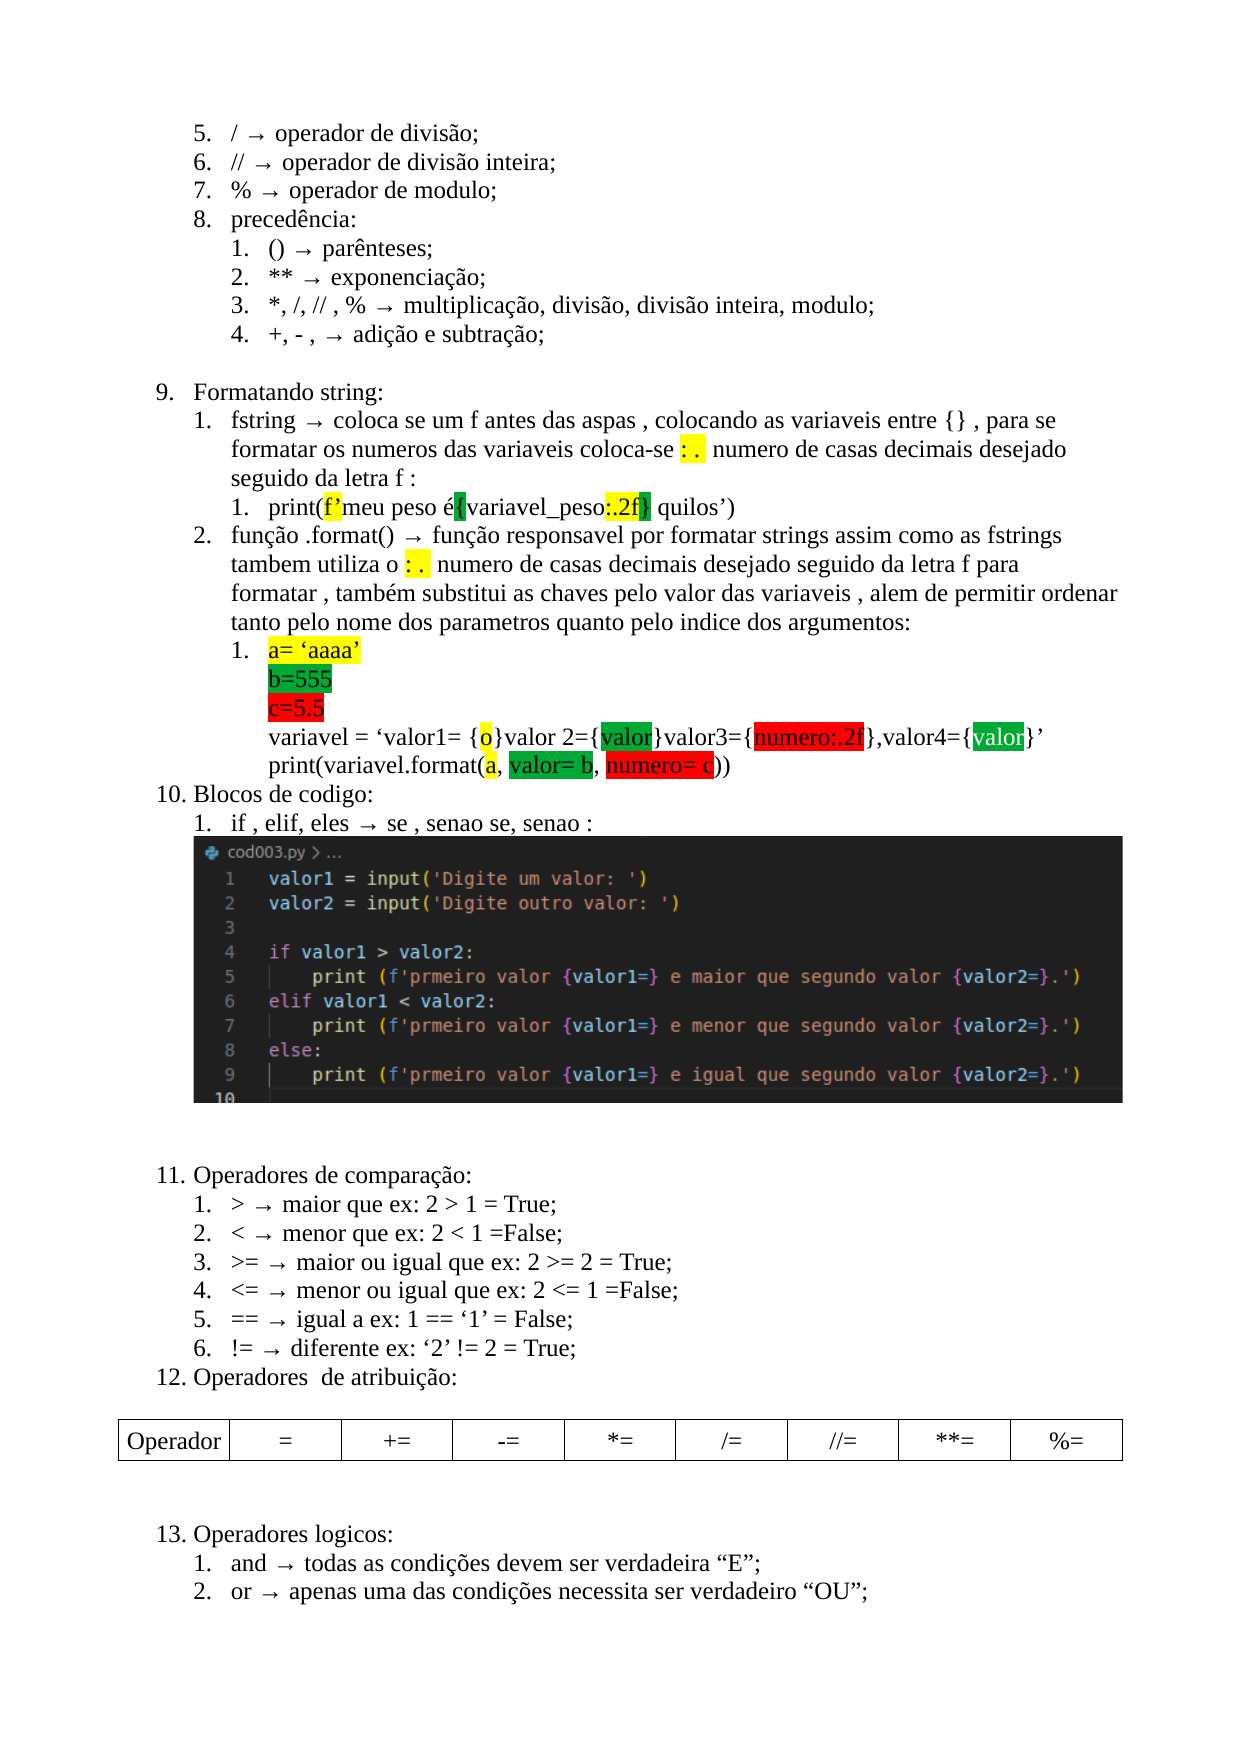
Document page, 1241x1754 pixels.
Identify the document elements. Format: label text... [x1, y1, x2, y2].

list if , elif, eles → se , senao se, senao : [193, 808, 1122, 836]
list variavel = ‘valor1= {o}valor 2={valor}valor3={numero:.2f},valor4={valor}’ [231, 722, 1122, 751]
list fstring → coloca se um f antes das aspas , colocando as variaveis entre {} , para se formatar os numeros das variaveis coloca-se : . numero de casas decimais desejado seguido da letra f : [193, 406, 1122, 492]
list precedência: [193, 204, 1122, 233]
list Operadores logicos: [156, 1519, 1122, 1548]
list Operadores de comparação: [156, 1160, 1122, 1189]
list Formatando string: [156, 377, 1122, 406]
table_header *= [565, 1420, 675, 1460]
list // → operador de divisão inteira; [193, 147, 1122, 176]
list / → operador de divisão; [193, 118, 1122, 147]
list and → todas as condições devem ser verdadeira “E”; [193, 1548, 1122, 1576]
list função .format() → função responsavel por formatar strings assim como as fstrings tambem utiliza o : . numero de casas decimais desejado seguido da letra f para formatar , também substitui as chaves pelo valor das variaveis , alem de permitir ordenar tanto pelo nome dos parametros quanto pelo indice dos argumentos: [193, 521, 1122, 636]
list > → maior que ex: 2 > 1 = True; [193, 1189, 1122, 1218]
list < → menor que ex: 2 < 1 =False; [193, 1218, 1122, 1247]
list >= → maior ou igual que ex: 2 >= 2 = True; [193, 1247, 1122, 1275]
list != → diferente ex: ‘2’ != 2 = True; [193, 1333, 1122, 1362]
table_header //= [788, 1420, 898, 1460]
list or → apenas uma das condições necessita ser verdadeiro “OU”; [193, 1576, 1122, 1605]
list () → parênteses; [231, 233, 1122, 262]
list a= ‘aaaa’ [231, 636, 1122, 664]
list print(f’meu peso é{variavel_peso:.2f} quilos’) [231, 492, 1122, 521]
list == → igual a ex: 1 == ‘1’ = False; [193, 1304, 1122, 1333]
list % → operador de modulo; [193, 176, 1122, 204]
list *, /, // , % → multiplicação, divisão, divisão inteira, modulo; [231, 291, 1122, 319]
list Operadores de atribuição: [156, 1362, 1122, 1390]
table_header **= [899, 1420, 1010, 1460]
table_header += [342, 1420, 452, 1460]
table_header %= [1011, 1420, 1122, 1460]
list Blocos de codigo: [156, 779, 1122, 808]
list +, - , → adição e subtração; [231, 319, 1122, 348]
list print(variavel.format(a, valor= b, numero= c)) [231, 751, 1122, 779]
table_header = [230, 1420, 341, 1460]
list c=5.5 [231, 693, 1122, 722]
list <= → menor ou igual que ex: 2 <= 1 =False; [193, 1275, 1122, 1304]
list b=555 [231, 664, 1122, 693]
table_header -= [453, 1420, 564, 1460]
picture [193, 836, 1123, 1103]
list ** → exponenciação; [231, 262, 1122, 291]
table_header Operador [119, 1420, 229, 1460]
table_header /= [676, 1420, 787, 1460]
